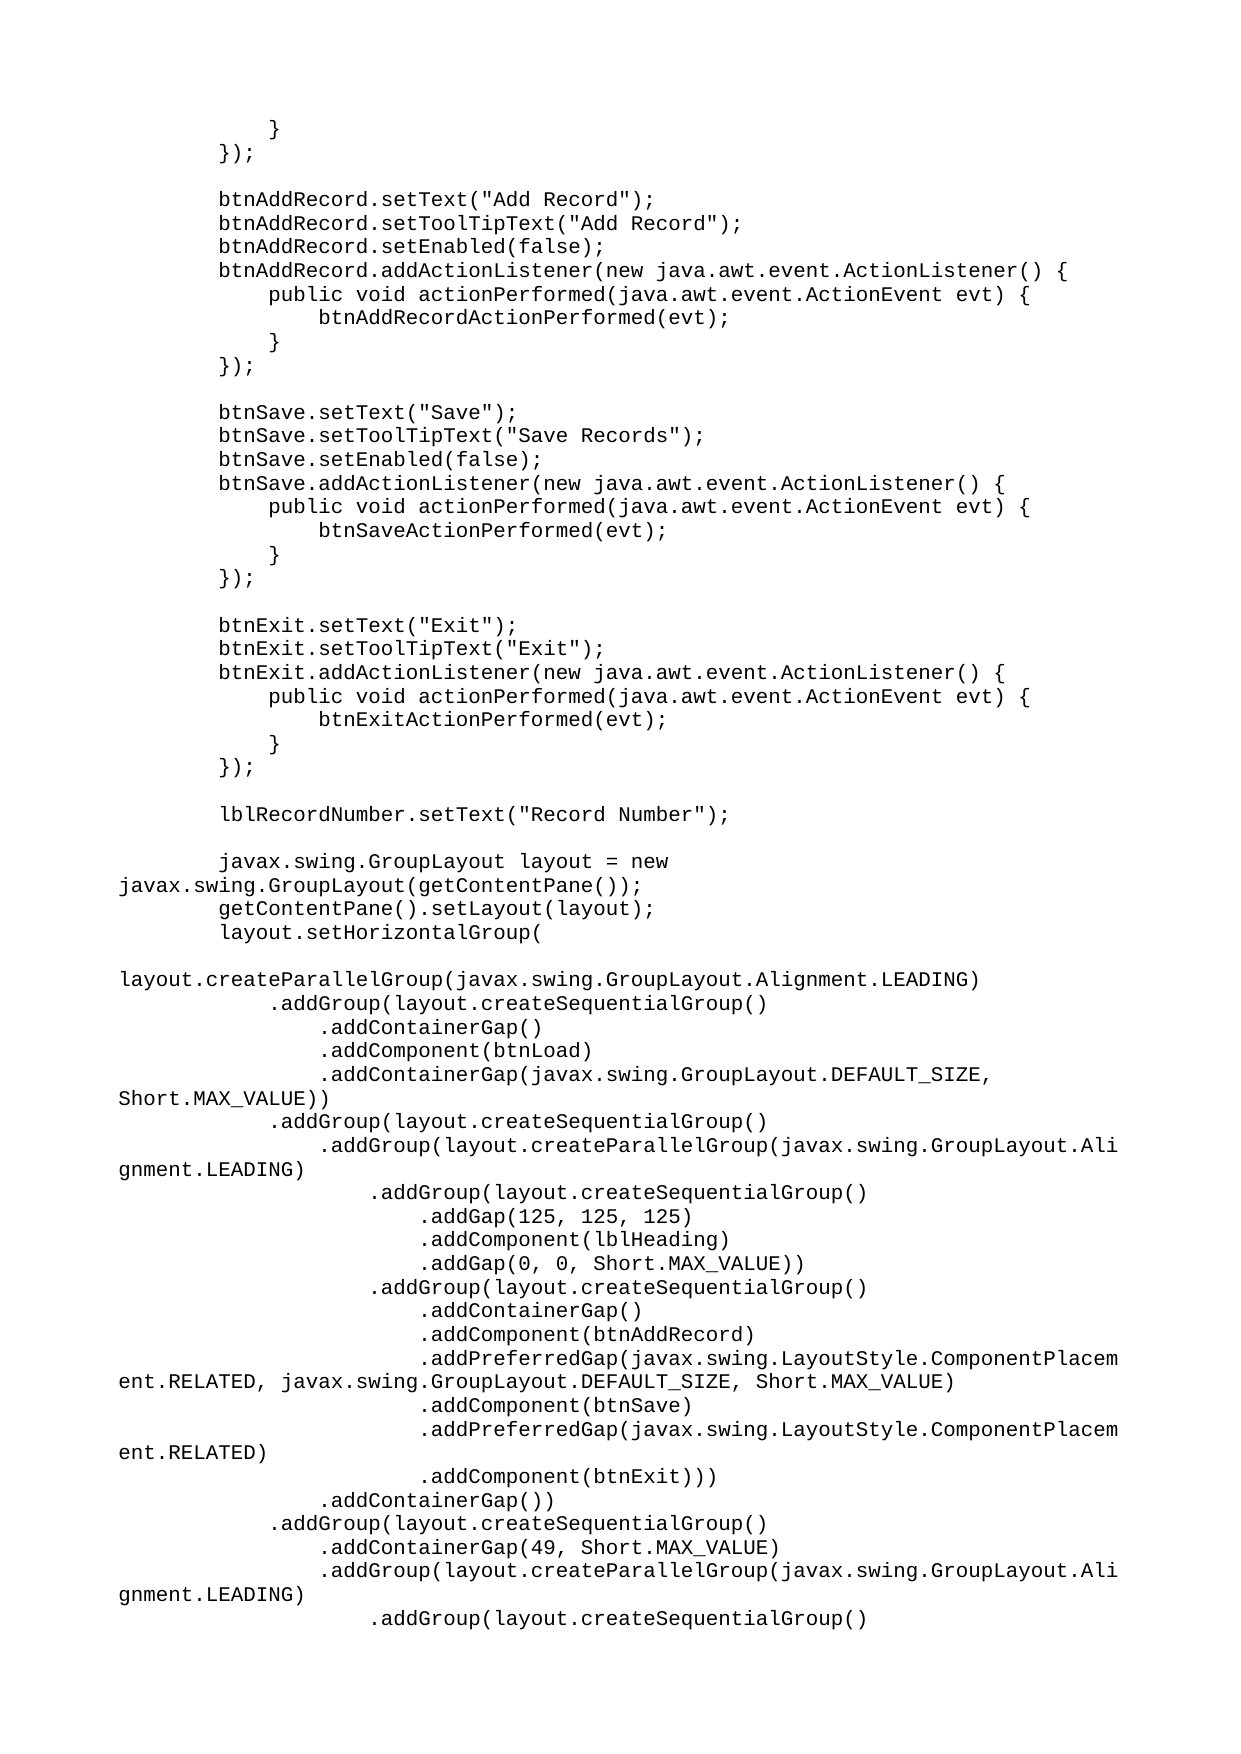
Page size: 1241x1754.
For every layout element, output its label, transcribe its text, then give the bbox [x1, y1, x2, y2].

text getContentPane().setLayout(layout); [118, 898, 1122, 922]
text public void actionPerformed(java.awt.event.ActionEvent evt) { [118, 284, 1122, 307]
text }); [118, 757, 1122, 780]
text .addContainerGap() [118, 1017, 1122, 1040]
text .addComponent(btnSave) [118, 1395, 1122, 1419]
text public void actionPerformed(java.awt.event.ActionEvent evt) { [118, 686, 1122, 709]
text .addComponent(lblHeading) [118, 1229, 1122, 1253]
text .addGroup(layout.createSequentialGroup() [118, 1608, 1122, 1631]
text btnExitActionPerformed(evt); [118, 709, 1122, 733]
text .addGroup(layout.createSequentialGroup() [118, 993, 1122, 1017]
text btnSave.setText("Save"); [118, 402, 1122, 426]
text btnSave.addActionListener(new java.awt.event.ActionListener() { [118, 473, 1122, 496]
text btnExit.setToolTipText("Exit"); [118, 638, 1122, 662]
text btnAddRecord.setEnabled(false); [118, 236, 1122, 260]
text btnExit.setText("Exit"); [118, 615, 1122, 638]
text btnSaveActionPerformed(evt); [118, 520, 1122, 544]
text .addGroup(layout.createSequentialGroup() [118, 1111, 1122, 1135]
text btnSave.setToolTipText("Save Records"); [118, 426, 1122, 449]
text public void actionPerformed(java.awt.event.ActionEvent evt) { [118, 496, 1122, 520]
text .addGap(0, 0, Short.MAX_VALUE)) [118, 1253, 1122, 1277]
text } [118, 331, 1122, 354]
text .addPreferredGap(javax.swing.LayoutStyle.ComponentPlacement.RELATED) [118, 1419, 1122, 1466]
text btnExit.addActionListener(new java.awt.event.ActionListener() { [118, 662, 1122, 686]
text btnAddRecord.setToolTipText("Add Record"); [118, 213, 1122, 236]
text javax.swing.GroupLayout layout = new javax.swing.GroupLayout(getContentPane()); [118, 851, 1122, 898]
text .addGroup(layout.createSequentialGroup() [118, 1182, 1122, 1206]
text } [118, 544, 1122, 567]
text .addPreferredGap(javax.swing.LayoutStyle.ComponentPlacement.RELATED, javax.swing.GroupLayout.DEFAULT_SIZE, Short.MAX_VALUE) [118, 1348, 1122, 1395]
text .addGroup(layout.createParallelGroup(javax.swing.GroupLayout.Alignment.LEADING) [118, 1561, 1122, 1608]
text .addContainerGap(javax.swing.GroupLayout.DEFAULT_SIZE, Short.MAX_VALUE)) [118, 1064, 1122, 1111]
text .addContainerGap(49, Short.MAX_VALUE) [118, 1537, 1122, 1561]
text }); [118, 354, 1122, 378]
text .addContainerGap()) [118, 1489, 1122, 1513]
text lblRecordNumber.setText("Record Number"); [118, 804, 1122, 827]
text .addContainerGap() [118, 1300, 1122, 1324]
text .addComponent(btnExit))) [118, 1466, 1122, 1489]
text .addComponent(btnAddRecord) [118, 1324, 1122, 1348]
text layout.createParallelGroup(javax.swing.GroupLayout.Alignment.LEADING) [118, 946, 1122, 993]
text .addGroup(layout.createSequentialGroup() [118, 1277, 1122, 1300]
text btnAddRecord.setText("Add Record"); [118, 189, 1122, 213]
text layout.setHorizontalGroup( [118, 922, 1122, 946]
text btnAddRecordActionPerformed(evt); [118, 307, 1122, 331]
text }); [118, 567, 1122, 591]
text .addGroup(layout.createSequentialGroup() [118, 1513, 1122, 1537]
text .addComponent(btnLoad) [118, 1040, 1122, 1064]
text .addGap(125, 125, 125) [118, 1206, 1122, 1229]
text } [118, 733, 1122, 757]
text }); [118, 142, 1122, 165]
text btnAddRecord.addActionListener(new java.awt.event.ActionListener() { [118, 260, 1122, 284]
text btnSave.setEnabled(false); [118, 449, 1122, 473]
text } [118, 118, 1122, 142]
text .addGroup(layout.createParallelGroup(javax.swing.GroupLayout.Alignment.LEADING) [118, 1135, 1122, 1182]
